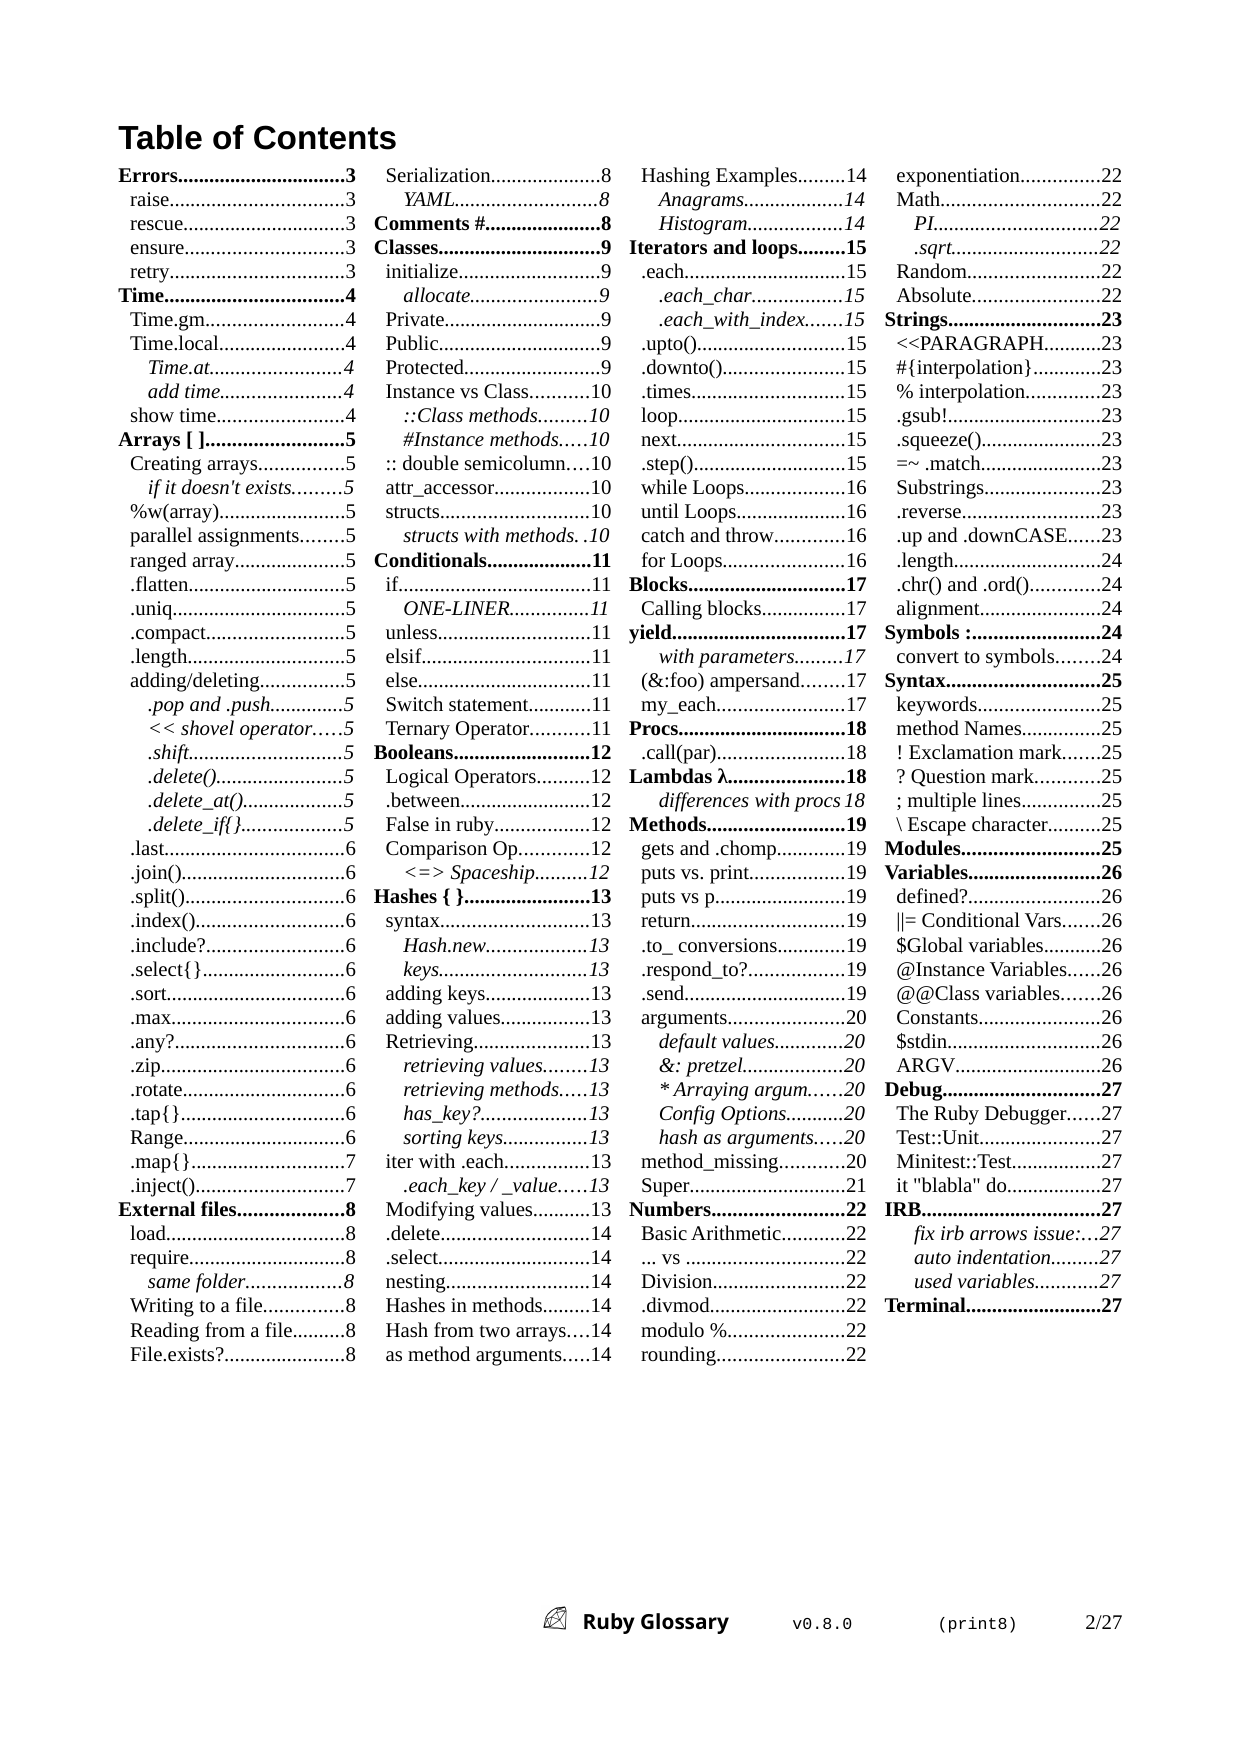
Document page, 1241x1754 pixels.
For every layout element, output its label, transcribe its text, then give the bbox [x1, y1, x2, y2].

text ARGV 26 [896, 1053, 1122, 1077]
text Time.gm 4 [130, 307, 356, 331]
text Hashes in methods 14 [385, 1293, 611, 1317]
text puts vs p 19 [641, 884, 867, 908]
text loop 15 [641, 403, 867, 427]
text method_missing 20 [641, 1149, 867, 1173]
text Basic Arithmetic 22 [641, 1221, 867, 1245]
text .sqrt 22 [914, 235, 1122, 259]
text Calling blocks 17 [641, 596, 867, 620]
text Hash from two arrays 14 [385, 1317, 611, 1342]
text @Instance Variables 26 [896, 957, 1122, 981]
text .delete() 5 [148, 764, 356, 788]
text .inject() 7 [130, 1173, 356, 1197]
text Serialization 8 [385, 162, 611, 187]
text structs 10 [385, 499, 611, 523]
text Comparison Op 12 [385, 836, 611, 860]
text Absolute 22 [896, 283, 1122, 307]
text &: pretzel 20 [658, 1053, 867, 1077]
text Constants 26 [896, 1005, 1122, 1029]
text << shovel operator 5 [148, 716, 356, 740]
text Public 9 [385, 331, 611, 355]
text keywords 25 [896, 692, 1122, 716]
text ::Class methods 10 [403, 403, 611, 427]
text with parameters 17 [658, 644, 867, 668]
text nesting 14 [385, 1269, 611, 1293]
text Division 22 [641, 1269, 867, 1293]
text Time.at 4 [148, 355, 356, 379]
text sorting keys 13 [403, 1125, 611, 1149]
text adding keys 13 [385, 981, 611, 1005]
text Iterators and loops 15 [629, 235, 867, 259]
text load 8 [130, 1221, 356, 1245]
text .reverse 23 [896, 499, 1122, 523]
text rescue 3 [130, 211, 356, 235]
text False in ruby 12 [385, 812, 611, 836]
text .between 12 [385, 788, 611, 812]
text .chr() and .ord() 24 [896, 572, 1122, 596]
text adding/deleting 5 [130, 668, 356, 692]
text as method arguments 14 [385, 1342, 611, 1366]
text Symbols : 24 [884, 620, 1122, 644]
text .each_with_index 15 [658, 307, 867, 331]
text PI 22 [914, 211, 1122, 235]
text .each_key / _value 13 [403, 1173, 611, 1197]
text .downto() 15 [641, 355, 867, 379]
text IRB 27 [884, 1197, 1122, 1221]
text keys 13 [403, 957, 611, 981]
text Lambdas λ 18 [629, 764, 867, 788]
text adding values 13 [385, 1005, 611, 1029]
text .map{} 7 [130, 1149, 356, 1173]
text .upto() 15 [641, 331, 867, 355]
text %w(array) 5 [130, 499, 356, 523]
text .select 14 [385, 1245, 611, 1269]
text .sort 6 [130, 981, 356, 1005]
text Comments # 8 [373, 211, 611, 235]
text <<PARAGRAPH 23 [896, 331, 1122, 355]
text gets and .chomp 19 [641, 836, 867, 860]
text * Arraying argum 20 [658, 1077, 867, 1101]
text .up and .downCASE 23 [896, 523, 1122, 547]
picture [541, 1605, 567, 1630]
text initialize 9 [385, 259, 611, 283]
text convert to symbols 24 [896, 644, 1122, 668]
text Super 21 [641, 1173, 867, 1197]
text my_each 17 [641, 692, 867, 716]
text retry 3 [130, 259, 356, 283]
text raise 3 [130, 187, 356, 211]
text Procs 18 [629, 716, 867, 740]
text Hashes { } 13 [373, 884, 611, 908]
text until Loops 16 [641, 499, 867, 523]
text Reading from a file 8 [130, 1317, 356, 1342]
text .tap{} 6 [130, 1101, 356, 1125]
text Config Options 20 [658, 1101, 867, 1125]
text Creating arrays 5 [130, 451, 356, 475]
text allocate 9 [403, 283, 611, 307]
text .length 24 [896, 547, 1122, 572]
text Private 9 [385, 307, 611, 331]
text ; multiple lines 25 [896, 788, 1122, 812]
text Modifying values 13 [385, 1197, 611, 1221]
text add time 4 [148, 379, 356, 403]
text Classes 9 [373, 235, 611, 259]
text .to_ conversions 19 [641, 932, 867, 957]
text YAML 8 [403, 187, 611, 211]
text Errors 3 [118, 162, 356, 187]
text =~ .match 23 [896, 451, 1122, 475]
text Numbers 22 [629, 1197, 867, 1221]
text structs with methods 10 [403, 523, 611, 547]
text .rotate 6 [130, 1077, 356, 1101]
text Writing to a file 8 [130, 1293, 356, 1317]
text ? Question mark 25 [896, 764, 1122, 788]
text method Names 25 [896, 716, 1122, 740]
text .delete 14 [385, 1221, 611, 1245]
text .divmod 22 [641, 1293, 867, 1317]
text .any? 6 [130, 1029, 356, 1053]
text .squeeze() 23 [896, 427, 1122, 451]
text Logical Operators 12 [385, 764, 611, 788]
text has_key? 13 [403, 1101, 611, 1125]
text .pop and .push 5 [148, 692, 356, 716]
text ranged array 5 [130, 547, 356, 572]
text syntax 13 [385, 908, 611, 932]
text .times 15 [641, 379, 867, 403]
text hash as arguments 20 [658, 1125, 867, 1149]
text ||= Conditional Vars 26 [896, 908, 1122, 932]
text ONE-LINER 11 [403, 596, 611, 620]
text Syntax 25 [884, 668, 1122, 692]
text Debug 27 [884, 1077, 1122, 1101]
text Terminal 27 [884, 1293, 1122, 1317]
text parallel assignments 5 [130, 523, 356, 547]
text Methods 19 [629, 812, 867, 836]
text alignment 24 [896, 596, 1122, 620]
text .shift 5 [148, 740, 356, 764]
text if it doesn't exists 5 [148, 475, 356, 499]
text Minitest::Test 27 [896, 1149, 1122, 1173]
text elsif 11 [385, 644, 611, 668]
text ensure 3 [130, 235, 356, 259]
text require 8 [130, 1245, 356, 1269]
text Test::Unit 27 [896, 1125, 1122, 1149]
subtitle Table of Contents [118, 118, 1122, 157]
text auto indentation 27 [914, 1245, 1122, 1269]
text $stdin 26 [896, 1029, 1122, 1053]
text catch and throw 16 [641, 523, 867, 547]
text yield 17 [629, 620, 867, 644]
text Instance vs Class 10 [385, 379, 611, 403]
text Variables 26 [884, 860, 1122, 884]
text .each_char 15 [658, 283, 867, 307]
text :: double semicolumn 10 [385, 451, 611, 475]
text .length 5 [130, 644, 356, 668]
text return 19 [641, 908, 867, 932]
text .split() 6 [130, 884, 356, 908]
text exponentiation 22 [896, 162, 1122, 187]
text The Ruby Debugger 27 [896, 1101, 1122, 1125]
text fix irb arrows issue: 27 [914, 1221, 1122, 1245]
text .step() 15 [641, 451, 867, 475]
text .compact 5 [130, 620, 356, 644]
text @@Class variables 26 [896, 981, 1122, 1005]
text #Instance methods 10 [403, 427, 611, 451]
text #{interpolation} 23 [896, 355, 1122, 379]
text \ Escape character 25 [896, 812, 1122, 836]
text iter with .each 13 [385, 1149, 611, 1173]
text .join() 6 [130, 860, 356, 884]
text $Global variables 26 [896, 932, 1122, 957]
text .zip 6 [130, 1053, 356, 1077]
text .flatten 5 [130, 572, 356, 596]
text ... vs .. 22 [641, 1245, 867, 1269]
text Random 22 [896, 259, 1122, 283]
text defined? 26 [896, 884, 1122, 908]
text .uniq 5 [130, 596, 356, 620]
text show time 4 [130, 403, 356, 427]
text retrieving values 13 [403, 1053, 611, 1077]
text Range 6 [130, 1125, 356, 1149]
text .send 19 [641, 981, 867, 1005]
text else 11 [385, 668, 611, 692]
text .respond_to? 19 [641, 957, 867, 981]
text puts vs. print 19 [641, 860, 867, 884]
text Switch statement 11 [385, 692, 611, 716]
text Time 4 [118, 283, 356, 307]
text Substrings 23 [896, 475, 1122, 499]
text .delete_at() 5 [148, 788, 356, 812]
text Hash.new 13 [403, 932, 611, 957]
text Ternary Operator 11 [385, 716, 611, 740]
text .gsub! 23 [896, 403, 1122, 427]
text Anagrams 14 [658, 187, 867, 211]
text .include? 6 [130, 932, 356, 957]
text Arrays [ ] 5 [118, 427, 356, 451]
text Hashing Examples 14 [641, 162, 867, 187]
text retrieving methods 13 [403, 1077, 611, 1101]
text rounding 22 [641, 1342, 867, 1366]
text ! Exclamation mark 25 [896, 740, 1122, 764]
text .select{} 6 [130, 957, 356, 981]
text % interpolation 23 [896, 379, 1122, 403]
text Time.local 4 [130, 331, 356, 355]
text default values 20 [658, 1029, 867, 1053]
text while Loops 16 [641, 475, 867, 499]
text Modules 25 [884, 836, 1122, 860]
text .each 15 [641, 259, 867, 283]
text .last 6 [130, 836, 356, 860]
text Conditionals 11 [373, 547, 611, 572]
text arguments 20 [641, 1005, 867, 1029]
text Blocks 17 [629, 572, 867, 596]
text Strings 23 [884, 307, 1122, 331]
text File.exists? 8 [130, 1342, 356, 1366]
text Booleans 12 [373, 740, 611, 764]
text .delete_if{} 5 [148, 812, 356, 836]
text if 11 [385, 572, 611, 596]
text same folder 8 [148, 1269, 356, 1293]
text (&:foo) ampersand 17 [641, 668, 867, 692]
text it "blabla" do 27 [896, 1173, 1122, 1197]
text .index() 6 [130, 908, 356, 932]
text .max 6 [130, 1005, 356, 1029]
text for Loops 16 [641, 547, 867, 572]
text used variables 27 [914, 1269, 1122, 1293]
text Histogram 14 [658, 211, 867, 235]
text Math 22 [896, 187, 1122, 211]
text External files 8 [118, 1197, 356, 1221]
text Retrieving 13 [385, 1029, 611, 1053]
text Protected 9 [385, 355, 611, 379]
text next 15 [641, 427, 867, 451]
text modulo % 22 [641, 1317, 867, 1342]
text .call(par) 18 [641, 740, 867, 764]
text <=> Spaceship 12 [403, 860, 611, 884]
text differences with procs 18 [658, 788, 867, 812]
text attr_accessor 10 [385, 475, 611, 499]
text unless 11 [385, 620, 611, 644]
